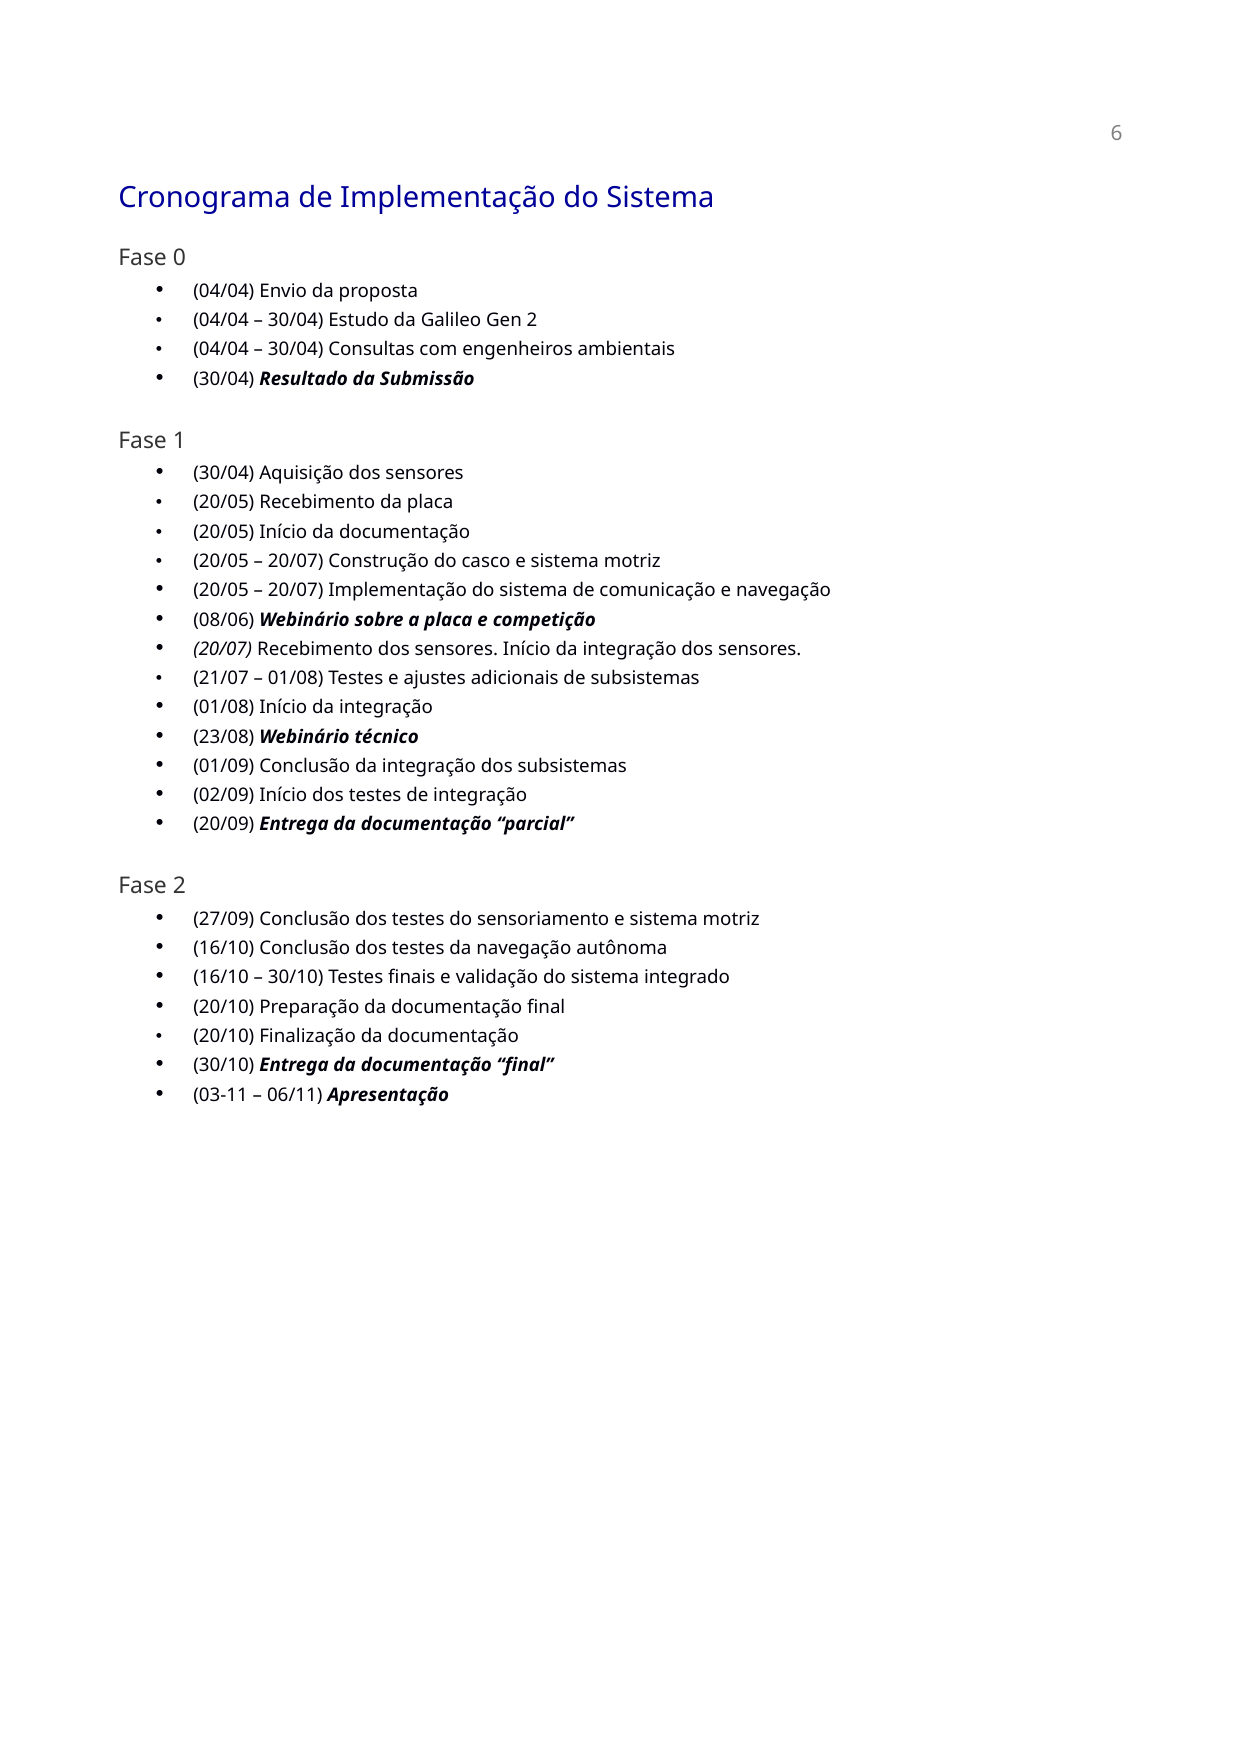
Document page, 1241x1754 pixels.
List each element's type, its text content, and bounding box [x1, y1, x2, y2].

list (01/09) Conclusão da integração dos subsistemas [156, 752, 1122, 778]
list (20/05) Início da documentação [156, 518, 1122, 543]
list (16/10) Conclusão dos testes da navegação autônoma [156, 934, 1122, 960]
list (20/10) Finalização da documentação [156, 1022, 1122, 1048]
list Fase 0 [118, 241, 1122, 272]
list (16/10 – 30/10) Testes finais e validação do sistema integrado [156, 964, 1122, 989]
list (30/04) Aquisição dos sensores [156, 459, 1122, 485]
list (04/04 – 30/04) Estudo da Galileo Gen 2 [156, 306, 1122, 332]
list (03-11 – 06/11) Apresentação [156, 1081, 1122, 1106]
list Fase 2 [118, 869, 1122, 901]
list (20/09) Entrega da documentação “parcial” [156, 811, 1122, 836]
list (20/05 – 20/07) Construção do casco e sistema motriz [156, 547, 1122, 573]
list Fase 1 [118, 423, 1122, 455]
list (20/05) Recebimento da placa [156, 489, 1122, 514]
list (30/04) Resultado da Submissão [156, 365, 1122, 391]
list (21/07 – 01/08) Testes e ajustes adicionais de subsistemas [156, 664, 1122, 690]
text Cronograma de Implementação do Sistema [118, 176, 1122, 216]
list (20/07) Recebimento dos sensores. Início da integração dos sensores. [156, 635, 1122, 661]
list (20/10) Preparação da documentação final [156, 993, 1122, 1018]
list (04/04 – 30/04) Consultas com engenheiros ambientais [156, 336, 1122, 361]
list (23/08) Webinário técnico [156, 723, 1122, 748]
list (01/08) Início da integração [156, 694, 1122, 719]
list (30/10) Entrega da documentação “final” [156, 1052, 1122, 1077]
list (04/04) Envio da proposta [156, 277, 1122, 303]
list (27/09) Conclusão dos testes do sensoriamento e sistema motriz [156, 905, 1122, 931]
list (08/06) Webinário sobre a placa e competição [156, 606, 1122, 631]
list (20/05 – 20/07) Implementação do sistema de comunicação e navegação [156, 577, 1122, 602]
list (02/09) Início dos testes de integração [156, 781, 1122, 807]
